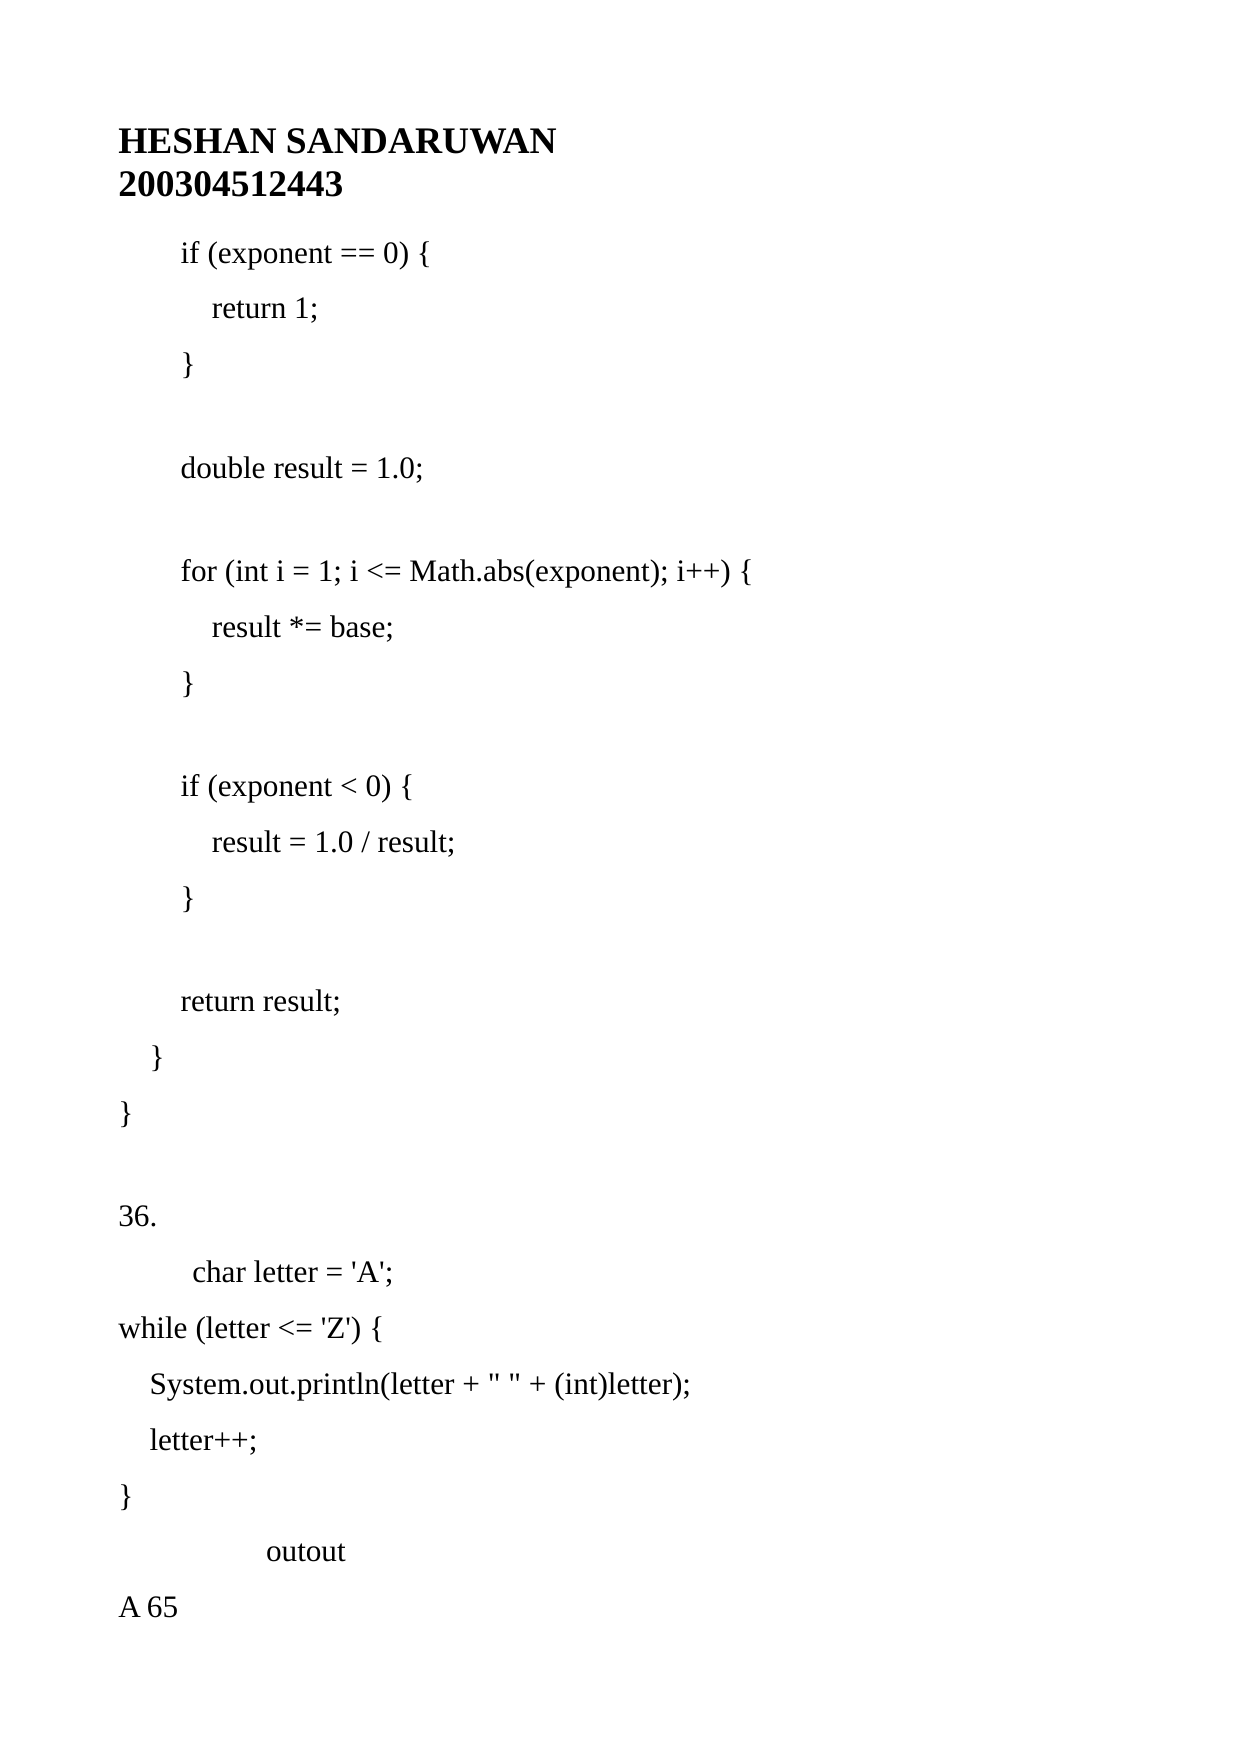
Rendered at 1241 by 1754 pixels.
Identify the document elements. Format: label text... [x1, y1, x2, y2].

text } [118, 346, 1122, 381]
text if (exponent < 0) { [118, 767, 1122, 803]
text } [118, 1477, 1122, 1513]
text outout [118, 1533, 1122, 1569]
text } [118, 879, 1122, 915]
text while (letter <= 'Z') { [118, 1309, 1122, 1345]
text if (exponent == 0) { [118, 234, 1122, 270]
text System.out.println(letter + " " + (int)letter); [118, 1365, 1122, 1401]
text char letter = 'A'; [118, 1253, 1122, 1289]
text } [118, 1094, 1122, 1130]
text for (int i = 1; i <= Math.abs(exponent); i++) { [118, 552, 1122, 588]
text return result; [118, 983, 1122, 1018]
text return 1; [118, 290, 1122, 326]
text result = 1.0 / result; [118, 823, 1122, 859]
text double result = 1.0; [118, 449, 1122, 485]
text } [118, 664, 1122, 700]
text } [118, 1038, 1122, 1074]
text 36. [118, 1198, 1122, 1234]
text A 65 [118, 1588, 1122, 1624]
text result *= base; [118, 608, 1122, 644]
text letter++; [118, 1421, 1122, 1457]
